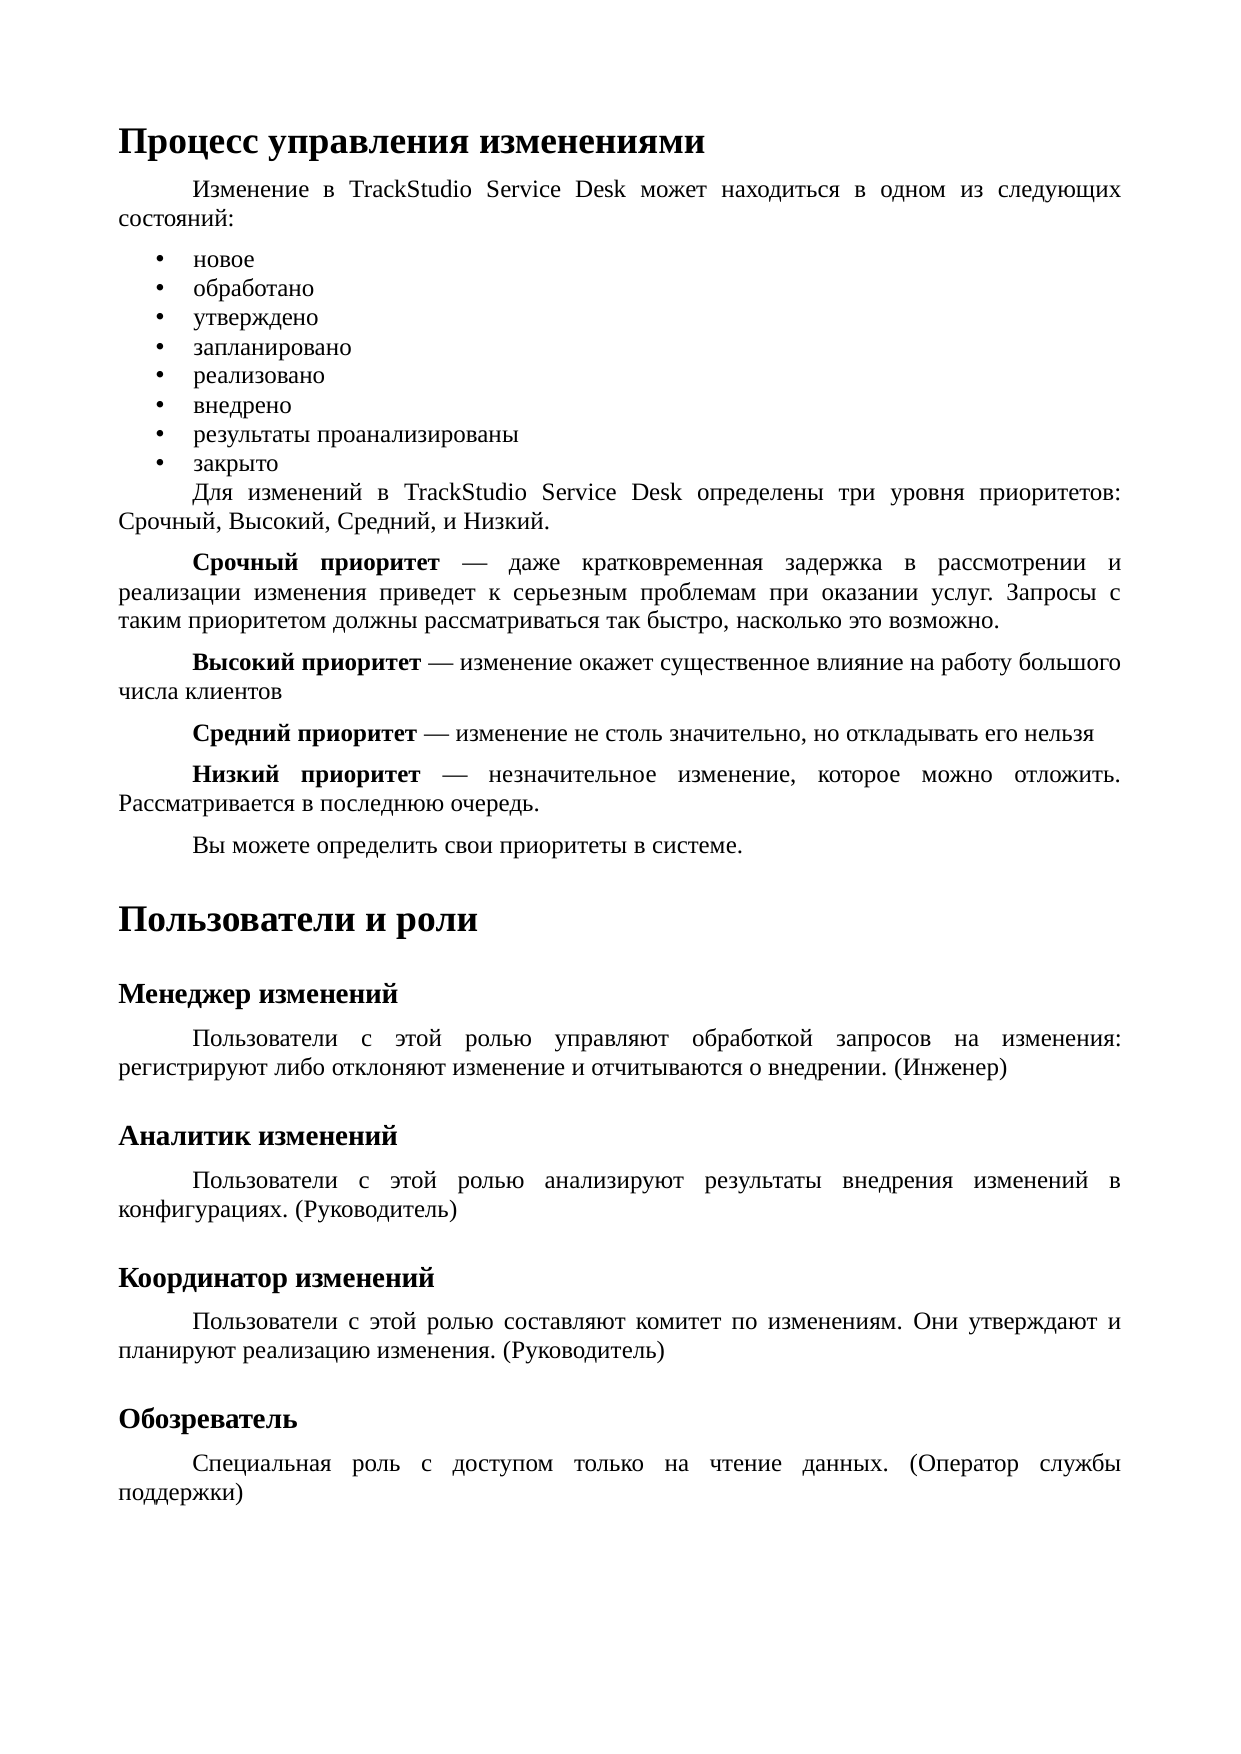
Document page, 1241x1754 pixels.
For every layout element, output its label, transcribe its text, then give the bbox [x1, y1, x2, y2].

text Пользователи с этой ролью анализируют результаты внедрения изменений в конфигурациях. (Руководитель) [118, 1164, 1122, 1223]
text Средний приоритет — изменение не столь значительно, но откладывать его нельзя [118, 718, 1122, 747]
subtitle Координатор изменений [118, 1260, 1122, 1294]
text Срочный приоритет — даже кратковременная задержка в рассмотрении и реализации изменения приведет к серьезным проблемам при оказании услуг. Запросы с таким приоритетом должны рассматриваться так быстро, насколько это возможно. [118, 547, 1122, 634]
text Специальная роль с доступом только на чтение данных. (Оператор службы поддержки) [118, 1448, 1122, 1506]
list запланировано [156, 331, 1122, 360]
list утверждено [156, 302, 1122, 331]
text Изменение в TrackStudio Service Desk может находиться в одном из следующих состояний: [118, 173, 1122, 232]
list обработано [156, 273, 1122, 302]
text Высокий приоритет — изменение окажет существенное влияние на работу большого числа клиентов [118, 647, 1122, 705]
text Пользователи с этой ролью составляют комитет по изменениям. Они утверждают и планируют реализацию изменения. (Руководитель) [118, 1306, 1122, 1364]
text Вы можете определить свои приоритеты в системе. [118, 830, 1122, 859]
subtitle Аналитик изменений [118, 1118, 1122, 1152]
subtitle Процесс управления изменениями [118, 118, 1122, 161]
list новое [156, 244, 1122, 273]
subtitle Пользователи и роли [118, 896, 1122, 939]
text Пользователи с этой ролью управляют обработкой запросов на изменения: регистрируют либо отклоняют изменение и отчитываются о внедрении. (Инженер) [118, 1023, 1122, 1081]
list закрыто [156, 448, 1122, 477]
subtitle Обозреватель [118, 1402, 1122, 1435]
list результаты проанализированы [156, 418, 1122, 448]
subtitle Менеджер изменений [118, 977, 1122, 1010]
list внедрено [156, 389, 1122, 418]
text Для изменений в TrackStudio Service Desk определены три уровня приоритетов: Срочный, Высокий, Средний, и Низкий. [118, 477, 1122, 535]
list реализовано [156, 360, 1122, 389]
text Низкий приоритет — незначительное изменение, которое можно отложить. Рассматривается в последнюю очередь. [118, 759, 1122, 817]
